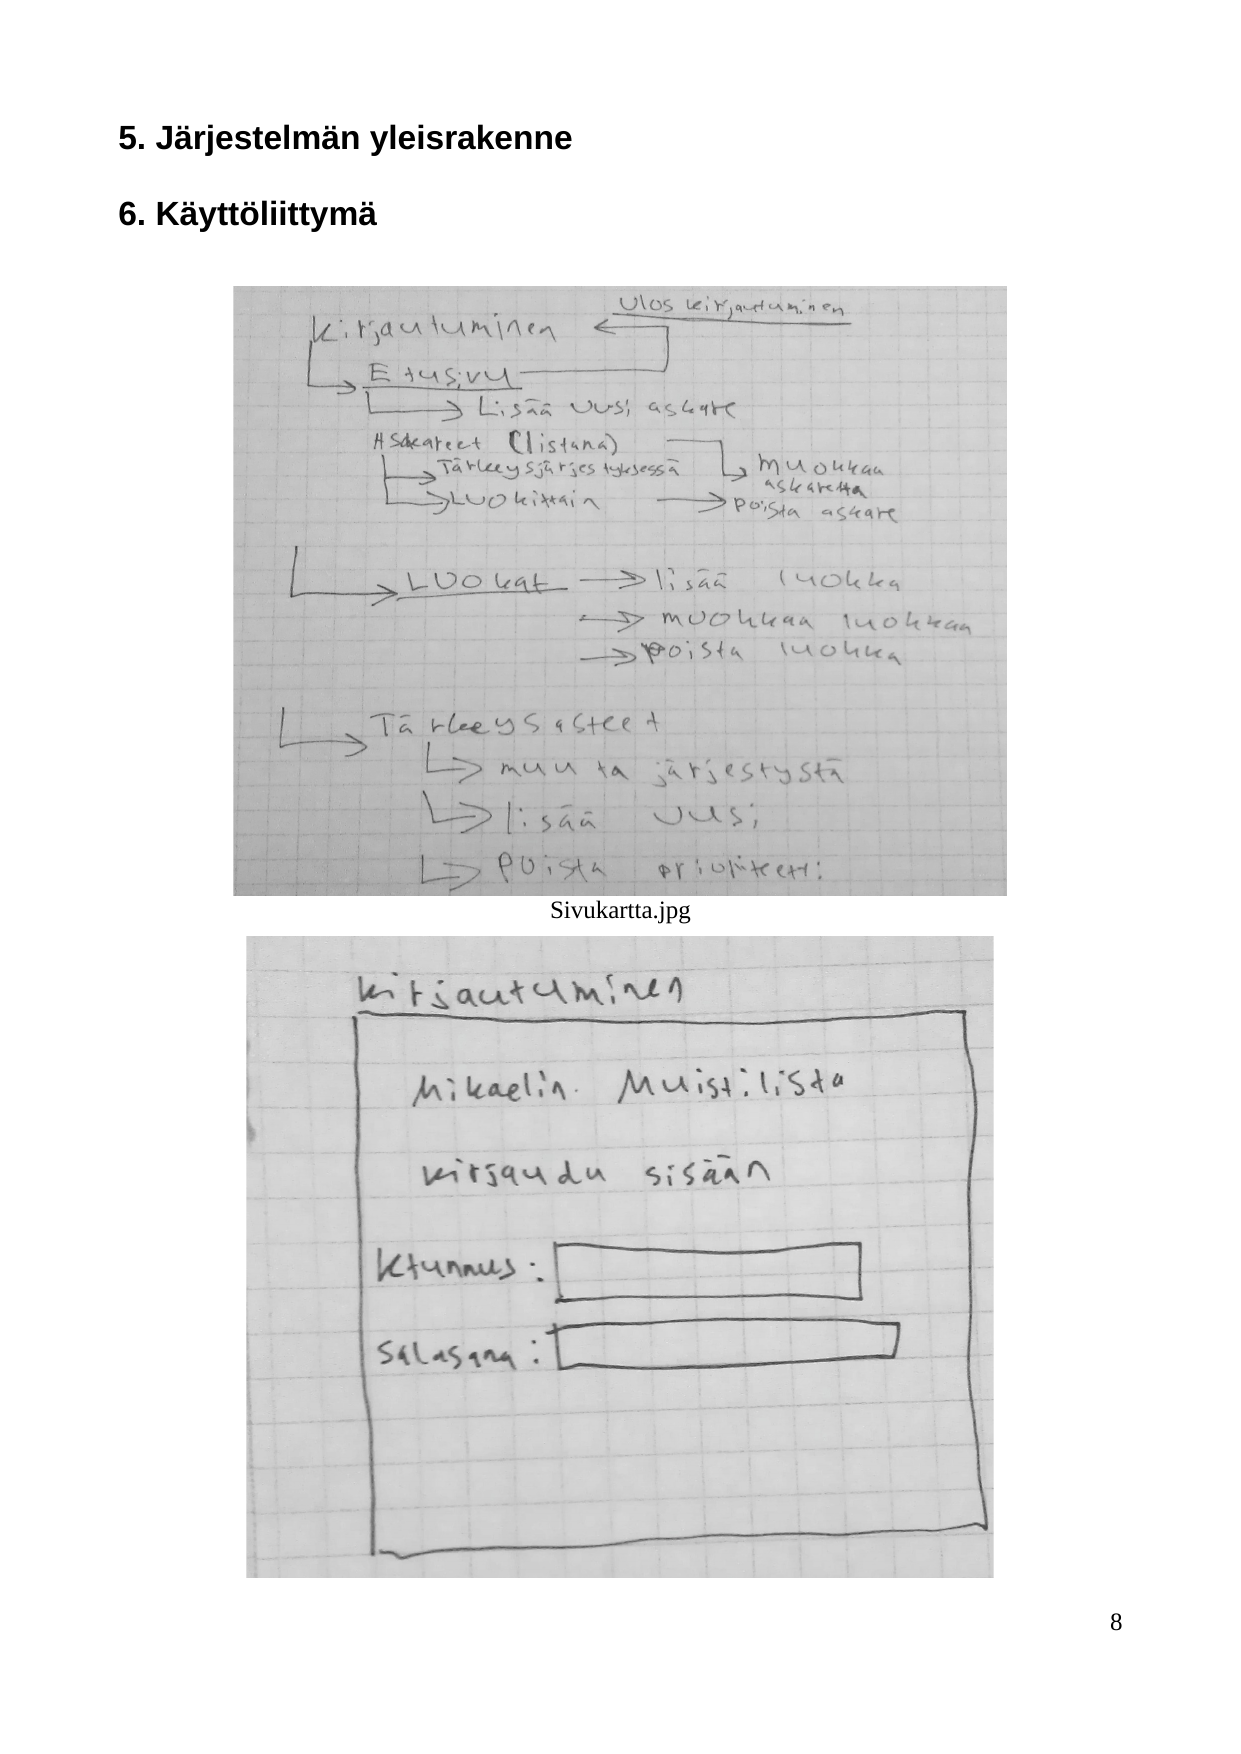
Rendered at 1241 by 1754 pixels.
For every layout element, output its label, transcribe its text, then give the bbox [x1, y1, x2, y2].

subtitle 6. Käyttöliittymä [118, 194, 1122, 233]
picture [233, 286, 1007, 896]
subtitle 5. Järjestelmän yleisrakenne [118, 118, 1122, 157]
picture [246, 936, 994, 1578]
text Sivukartta.jpg [118, 287, 1122, 924]
